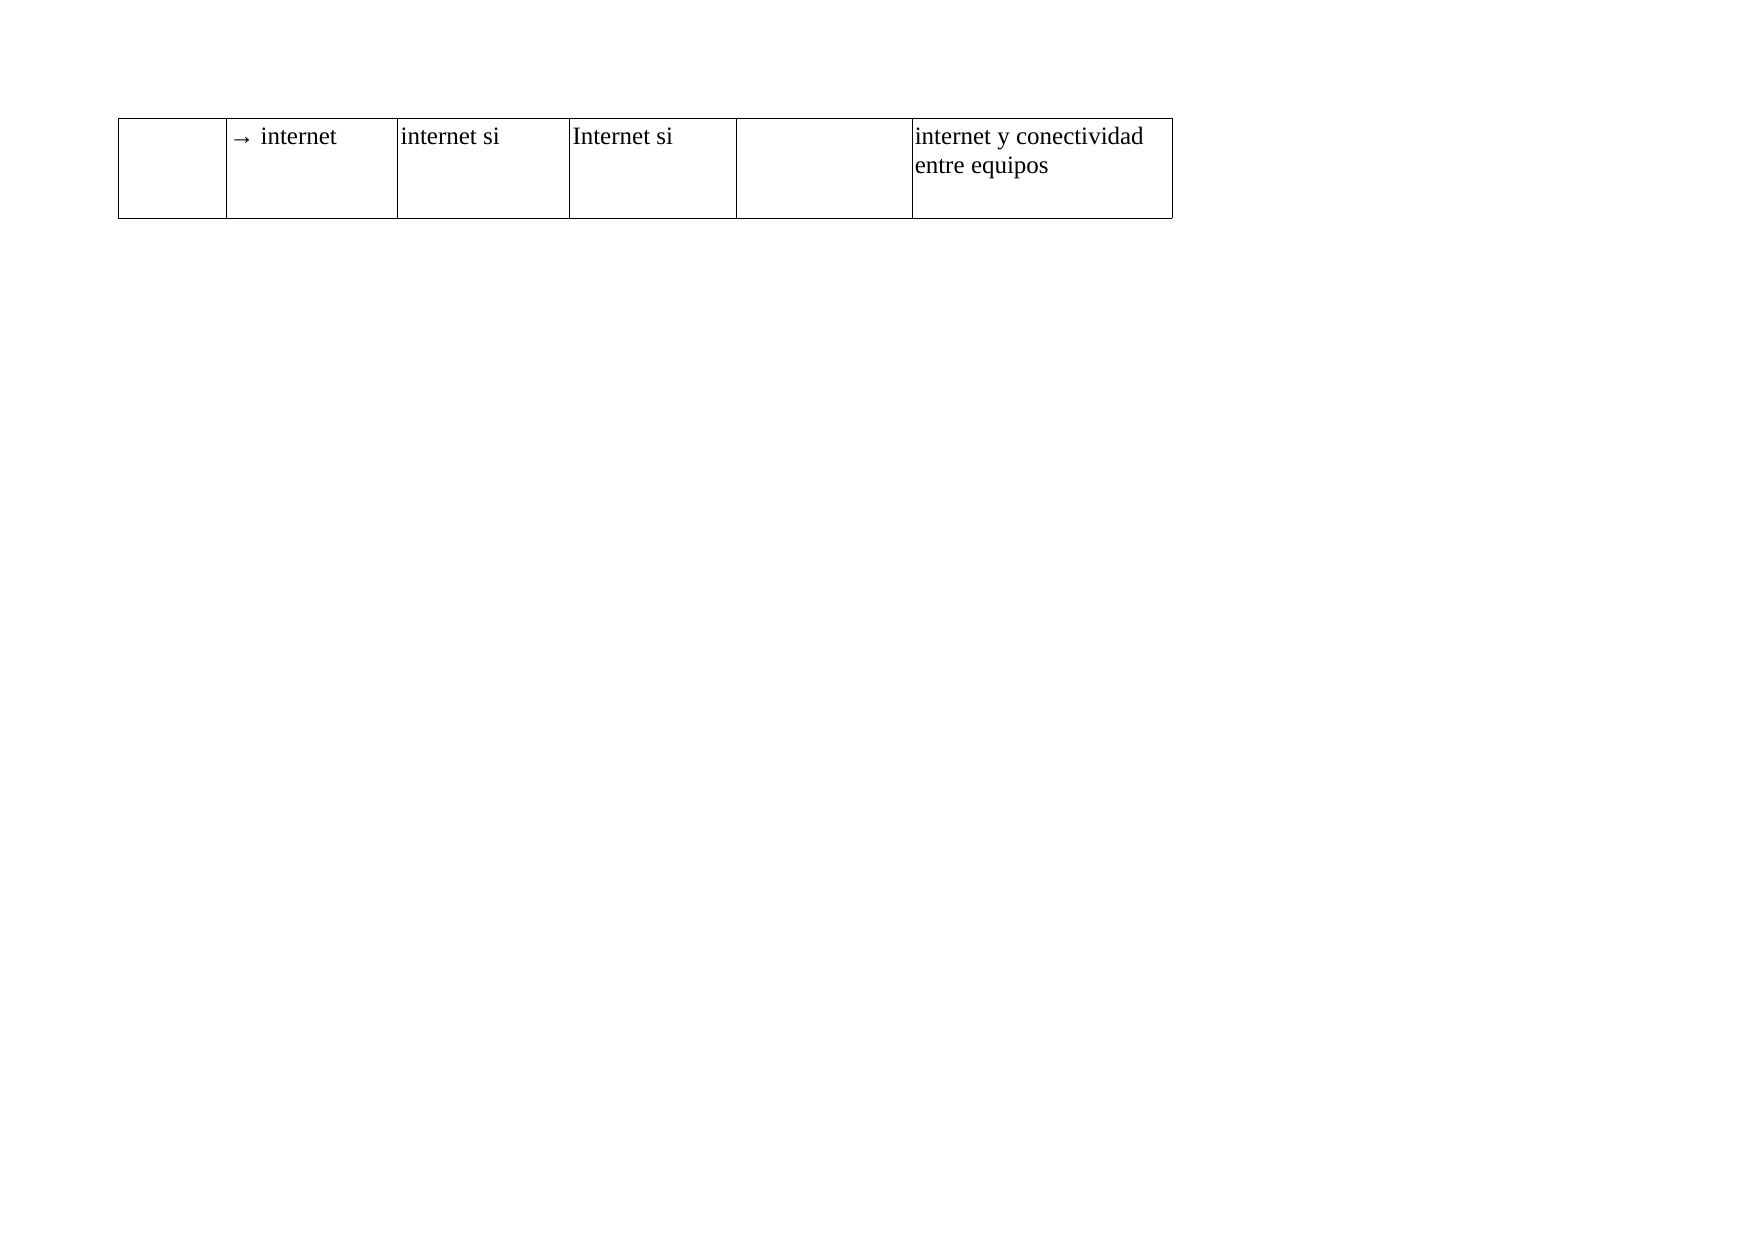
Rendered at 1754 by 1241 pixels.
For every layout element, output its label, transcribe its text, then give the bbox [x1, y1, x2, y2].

table_cell [119, 119, 226, 218]
table_cell → internet [227, 119, 397, 218]
table_cell internet y conectividad entre equipos [913, 119, 1172, 218]
table_cell [737, 119, 912, 218]
table_cell Internet si [570, 119, 736, 218]
table_cell internet si [398, 119, 569, 218]
